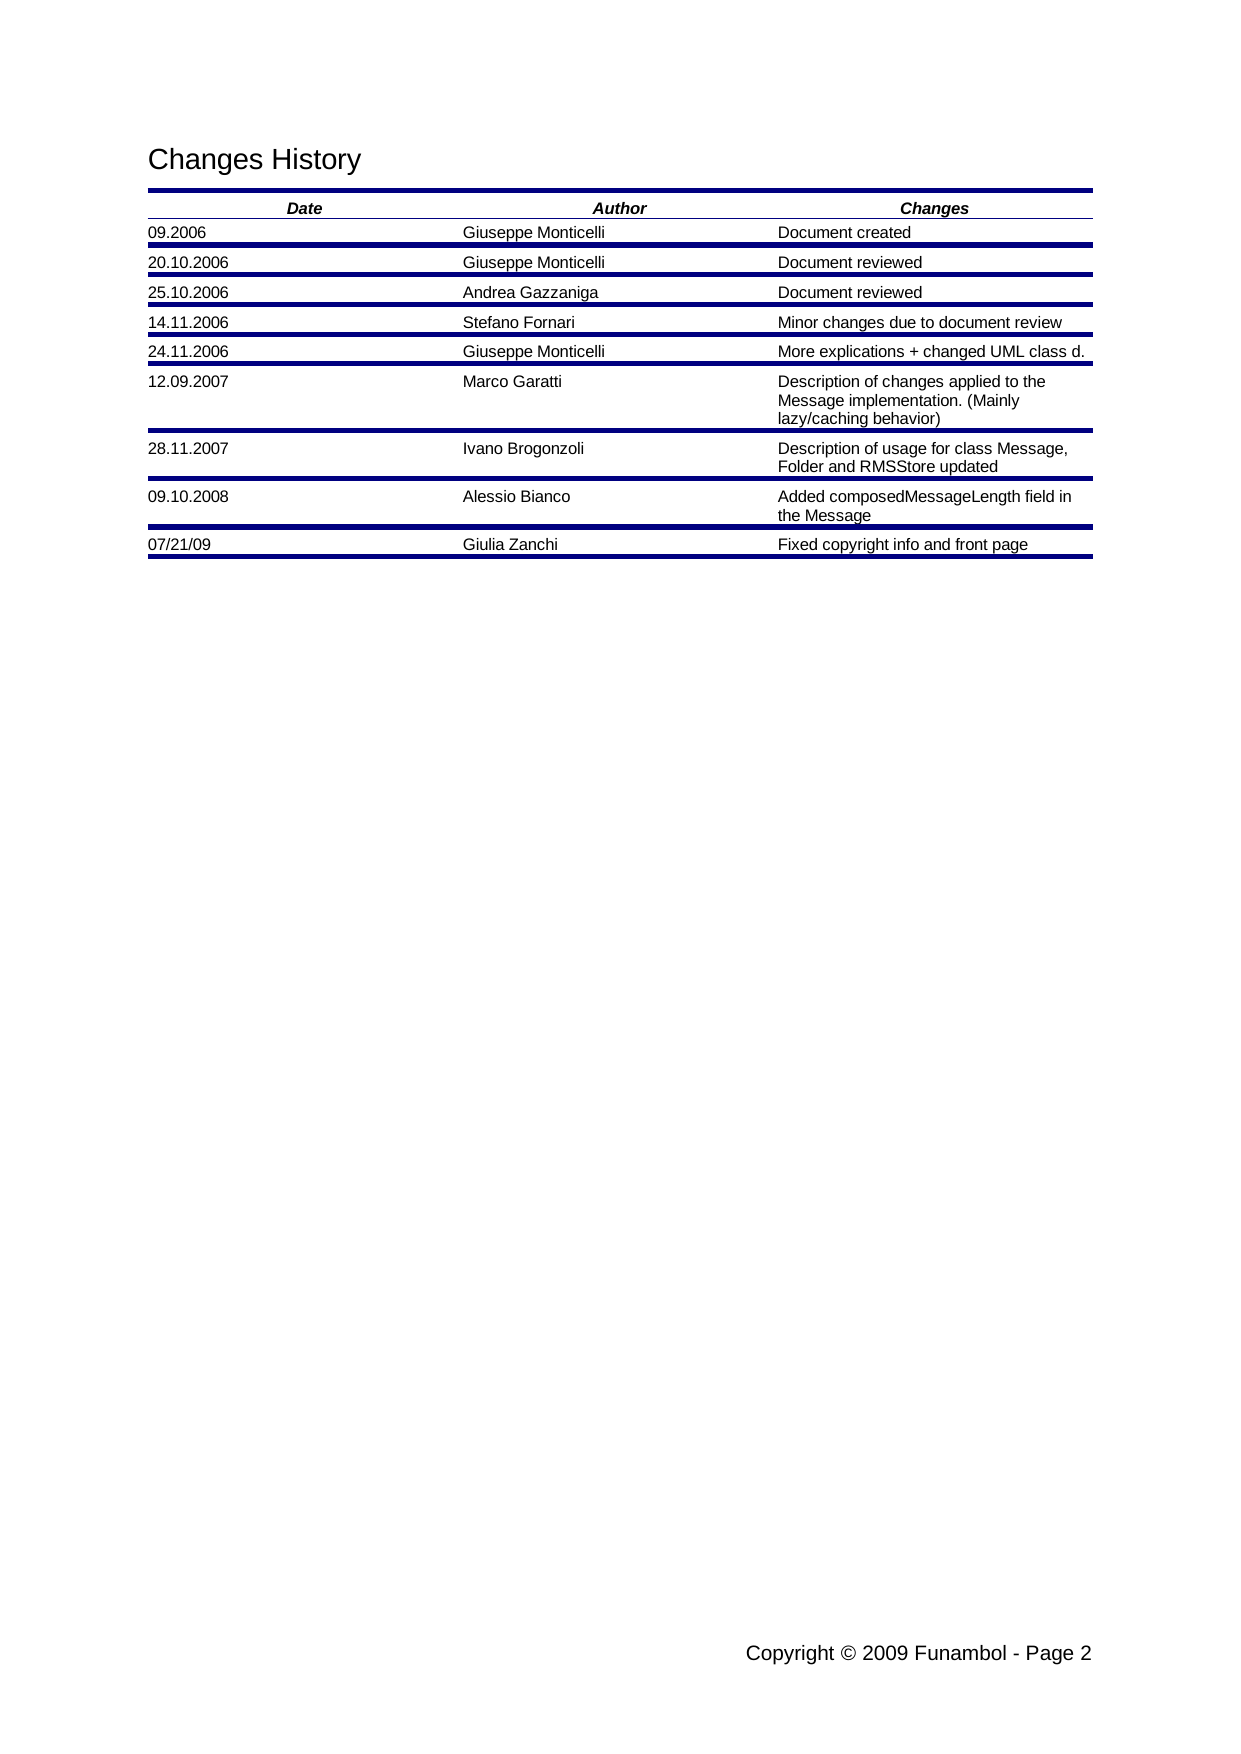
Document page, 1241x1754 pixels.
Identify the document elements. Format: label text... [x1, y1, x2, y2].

table_cell 25.10.2006 [148, 278, 463, 302]
table_cell 09.10.2008 [148, 481, 463, 524]
table_cell Minor changes due to document review [778, 307, 1093, 332]
table_cell 14.11.2006 [148, 307, 463, 332]
table_cell Document reviewed [778, 248, 1093, 272]
table_cell 09.2006 [148, 219, 463, 242]
table_cell 24.11.2006 [148, 337, 463, 361]
table_cell Giuseppe Monticelli [463, 248, 778, 272]
table_cell 12.09.2007 [148, 366, 463, 428]
table_cell Description of changes applied to the Message implementation. (Mainly lazy/caching behavior) [778, 366, 1093, 428]
table_cell Giulia Zanchi [463, 530, 778, 554]
table_cell Giuseppe Monticelli [463, 337, 778, 361]
table_cell Alessio Bianco [463, 481, 778, 524]
table_header Author [463, 193, 778, 218]
table_cell Fixed copyright info and front page [778, 530, 1093, 554]
table_cell Marco Garatti [463, 366, 778, 428]
table_cell 20.10.2006 [148, 248, 463, 272]
table_cell Stefano Fornari [463, 307, 778, 332]
table_cell Giuseppe Monticelli [463, 219, 778, 242]
subtitle Changes History [148, 143, 1093, 176]
table_cell Andrea Gazzaniga [463, 278, 778, 302]
table_cell 28.11.2007 [148, 433, 463, 476]
table_cell 07/21/09 [148, 530, 463, 554]
table_cell Document created [778, 219, 1093, 242]
table_cell Ivano Brogonzoli [463, 433, 778, 476]
table_cell More explications + changed UML class d. [778, 337, 1093, 361]
table_header Changes [778, 193, 1093, 218]
table_cell Description of usage for class Message, Folder and RMSStore updated [778, 433, 1093, 476]
table_header Date [148, 193, 463, 218]
table_cell Document reviewed [778, 278, 1093, 302]
table_cell Added composedMessageLength field in the Message [778, 481, 1093, 524]
